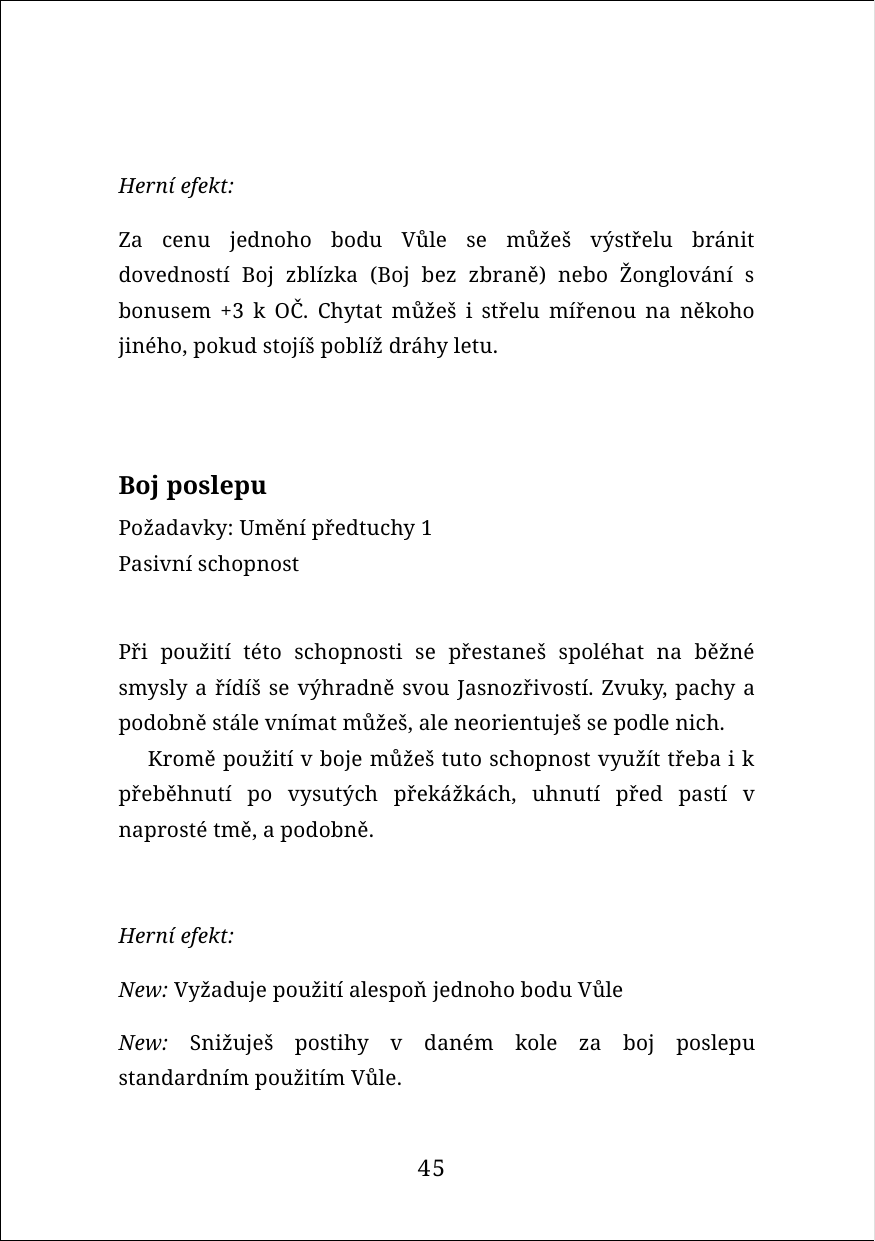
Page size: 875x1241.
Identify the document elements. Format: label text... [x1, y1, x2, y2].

subtitle Boj poslepu [118, 467, 756, 501]
text Herní efekt: [118, 921, 756, 950]
text Za cenu jednoho bodu Vůle se můžeš výstřelu bránit dovedností Boj zblízka (Boj bez zbraně) nebo Žonglování s bonusem +3 k OČ. Chytat můžeš i střelu mířenou na někoho jiného, pokud stojíš poblíž dráhy letu. [118, 225, 756, 360]
text Požadavky: Umění předtuchy 1 Pasivní schopnost [118, 513, 756, 613]
text New: Vyžaduje použití alespoň jednoho bodu Vůle [118, 975, 756, 1003]
text Herní efekt: [118, 171, 756, 200]
text Při použití této schopnosti se přestaneš spoléhat na běžné smysly a řídíš se výhradně svou Jasnozřivostí. Zvuky, pachy a podobně stále vnímat můžeš, ale neorientuješ se podle nich. Kromě použití v boje můžeš tuto schopnost využít třeba i k přeběhnutí po vysutých překážkách, uhnutí před pastí v naprosté tmě, a podobně. [118, 637, 756, 843]
text New: Snižuješ postihy v daném kole za boj poslepu standardním použitím Vůle. [118, 1028, 756, 1092]
